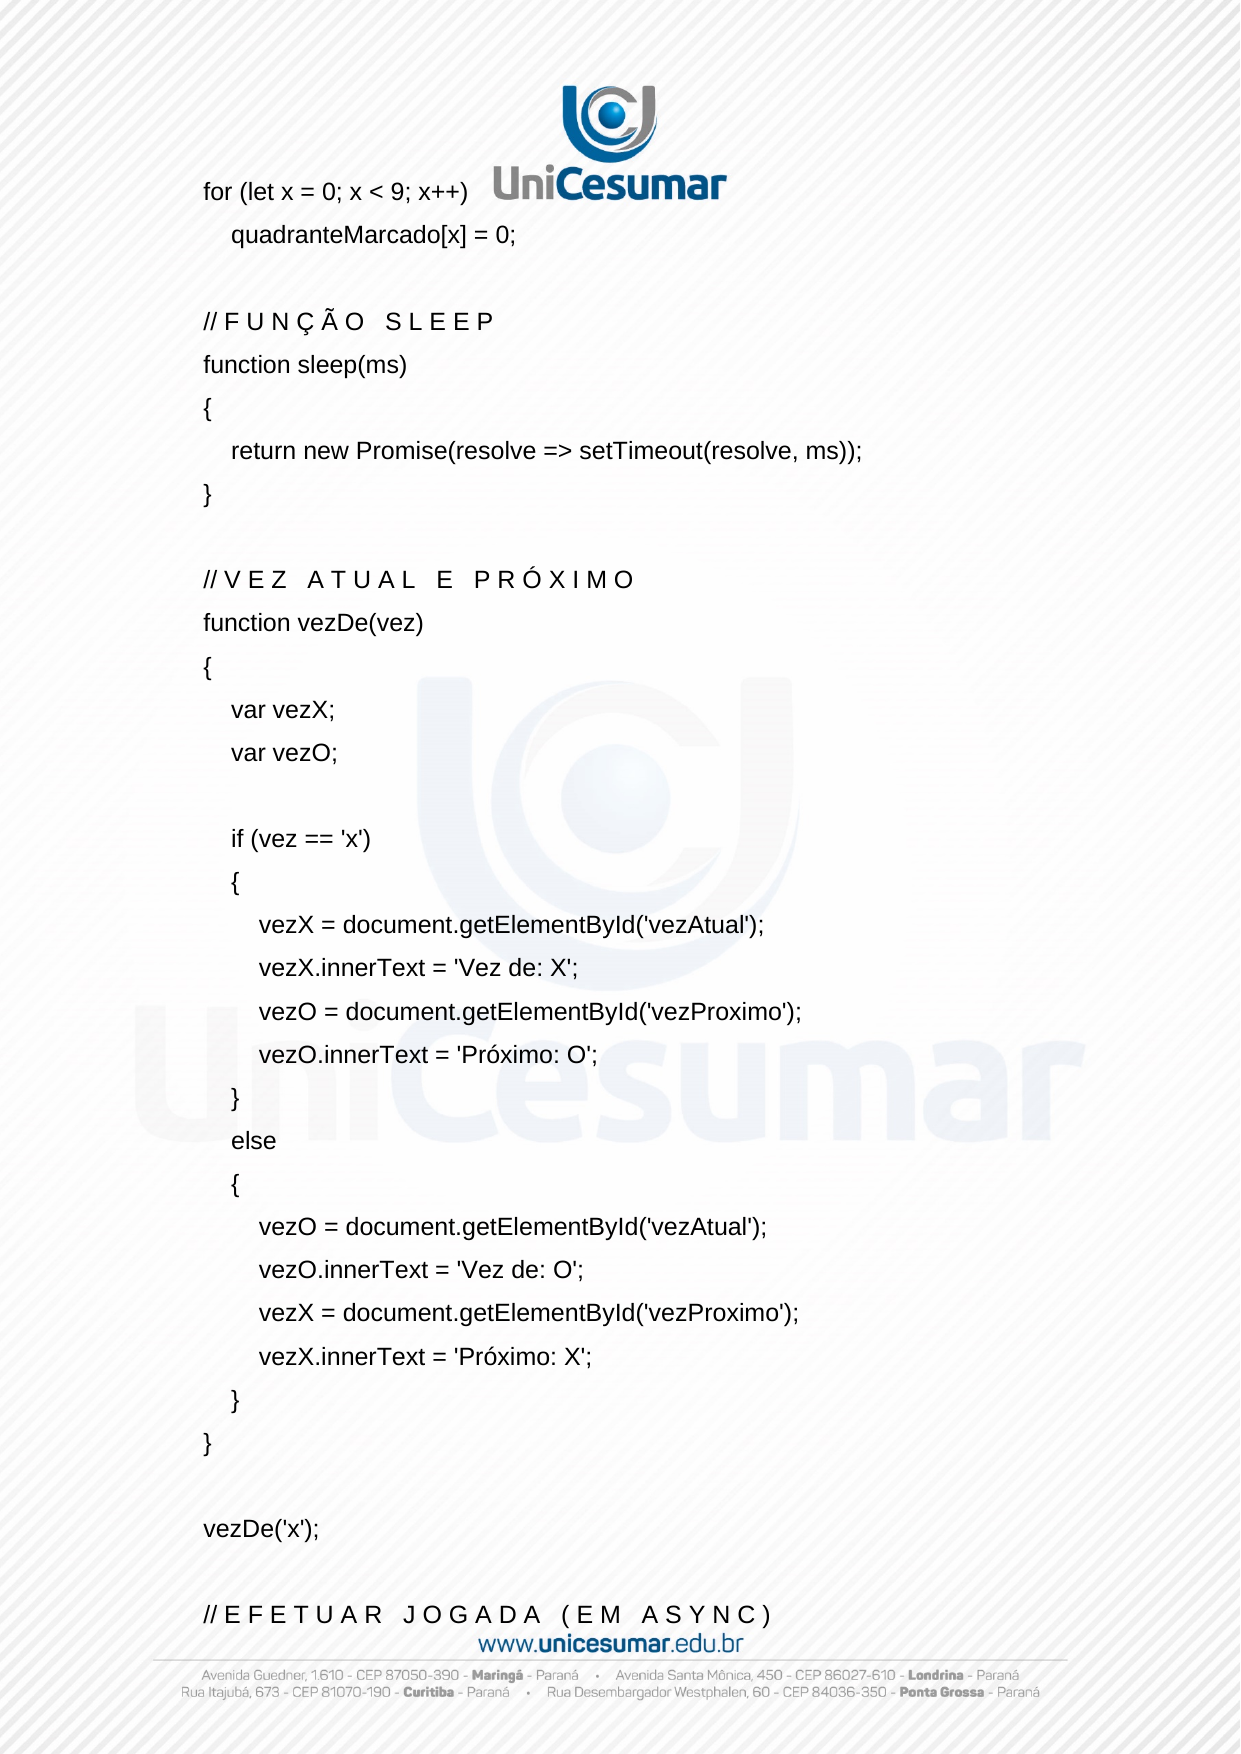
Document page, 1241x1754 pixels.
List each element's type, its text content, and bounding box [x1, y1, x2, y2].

text vezX = document.getElementById('vezAtual'); [148, 910, 1078, 939]
text vezX.innerText = 'Vez de: X'; [148, 953, 1078, 982]
text vezX.innerText = 'Próximo: X'; [148, 1342, 1078, 1370]
text for (let x = 0; x < 9; x++) [148, 177, 1078, 206]
text quadranteMarcado[x] = 0; [148, 220, 1078, 249]
picture [0, 0, 1241, 1754]
text } [148, 1385, 1078, 1413]
text vezO.innerText = 'Vez de: O'; [148, 1255, 1078, 1284]
text vezX = document.getElementById('vezProximo'); [148, 1298, 1078, 1327]
text function vezDe(vez) [148, 608, 1078, 637]
text } [148, 1428, 1078, 1457]
text var vezO; [148, 738, 1078, 767]
text var vezX; [148, 695, 1078, 723]
text } [148, 1083, 1078, 1112]
text if (vez == 'x') [148, 824, 1078, 853]
text // V E Z A T U A L E P R Ó X I M O [148, 565, 1078, 594]
text function sleep(ms) [148, 350, 1078, 378]
text return new Promise(resolve => setTimeout(resolve, ms)); [148, 436, 1078, 465]
text { [148, 1169, 1078, 1198]
text { [148, 652, 1078, 680]
text vezO = document.getElementById('vezProximo'); [148, 997, 1078, 1025]
text } [148, 479, 1078, 508]
text { [148, 393, 1078, 422]
text // F U N Ç Ã O S L E E P [148, 307, 1078, 335]
text // E F E T U A R J O G A D A ( E M A S Y N C ) [148, 1600, 1078, 1629]
text vezDe('x'); [148, 1514, 1078, 1543]
text { [148, 867, 1078, 896]
text vezO.innerText = 'Próximo: O'; [148, 1040, 1078, 1068]
text vezO = document.getElementById('vezAtual'); [148, 1212, 1078, 1241]
text else [148, 1126, 1078, 1155]
